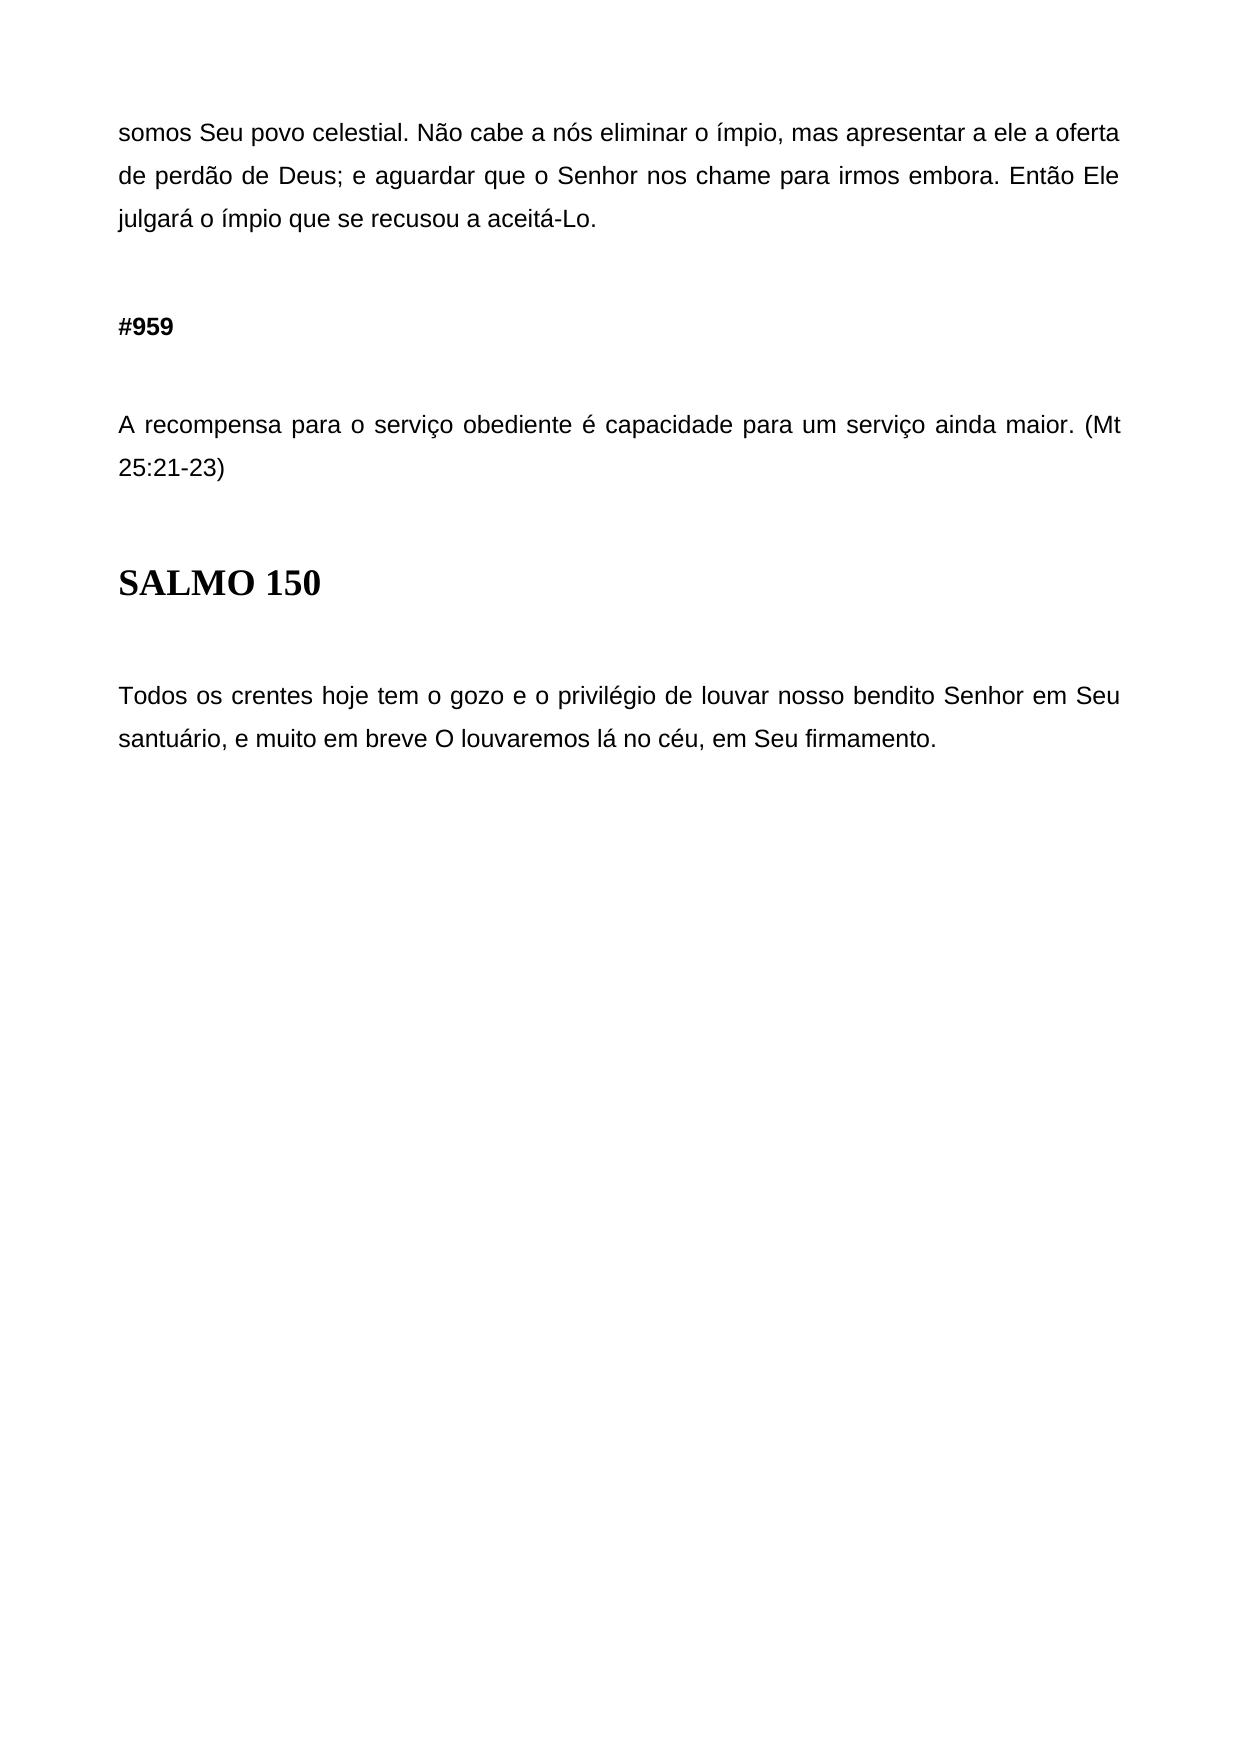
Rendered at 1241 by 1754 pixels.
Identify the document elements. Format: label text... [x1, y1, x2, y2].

text Todos os crentes hoje tem o gozo e o privilégio de louvar nosso bendito Senhor em Seu santuário, e muito em breve O louvaremos lá no céu, em Seu firmamento. [118, 681, 1122, 753]
subtitle #959 [118, 311, 1122, 340]
text somos Seu povo celestial. Não cabe a nós eliminar o ímpio, mas apresentar a ele a oferta de perdão de Deus; e aguardar que o Senhor nos chame para irmos embora. Então Ele julgará o ímpio que se recusou a aceitá-Lo. [118, 118, 1122, 233]
text A recompensa para o serviço obediente é capacidade para um serviço ainda maior. (Mt 25:21-23) [118, 410, 1122, 482]
subtitle SALMO 150 [118, 560, 1122, 603]
